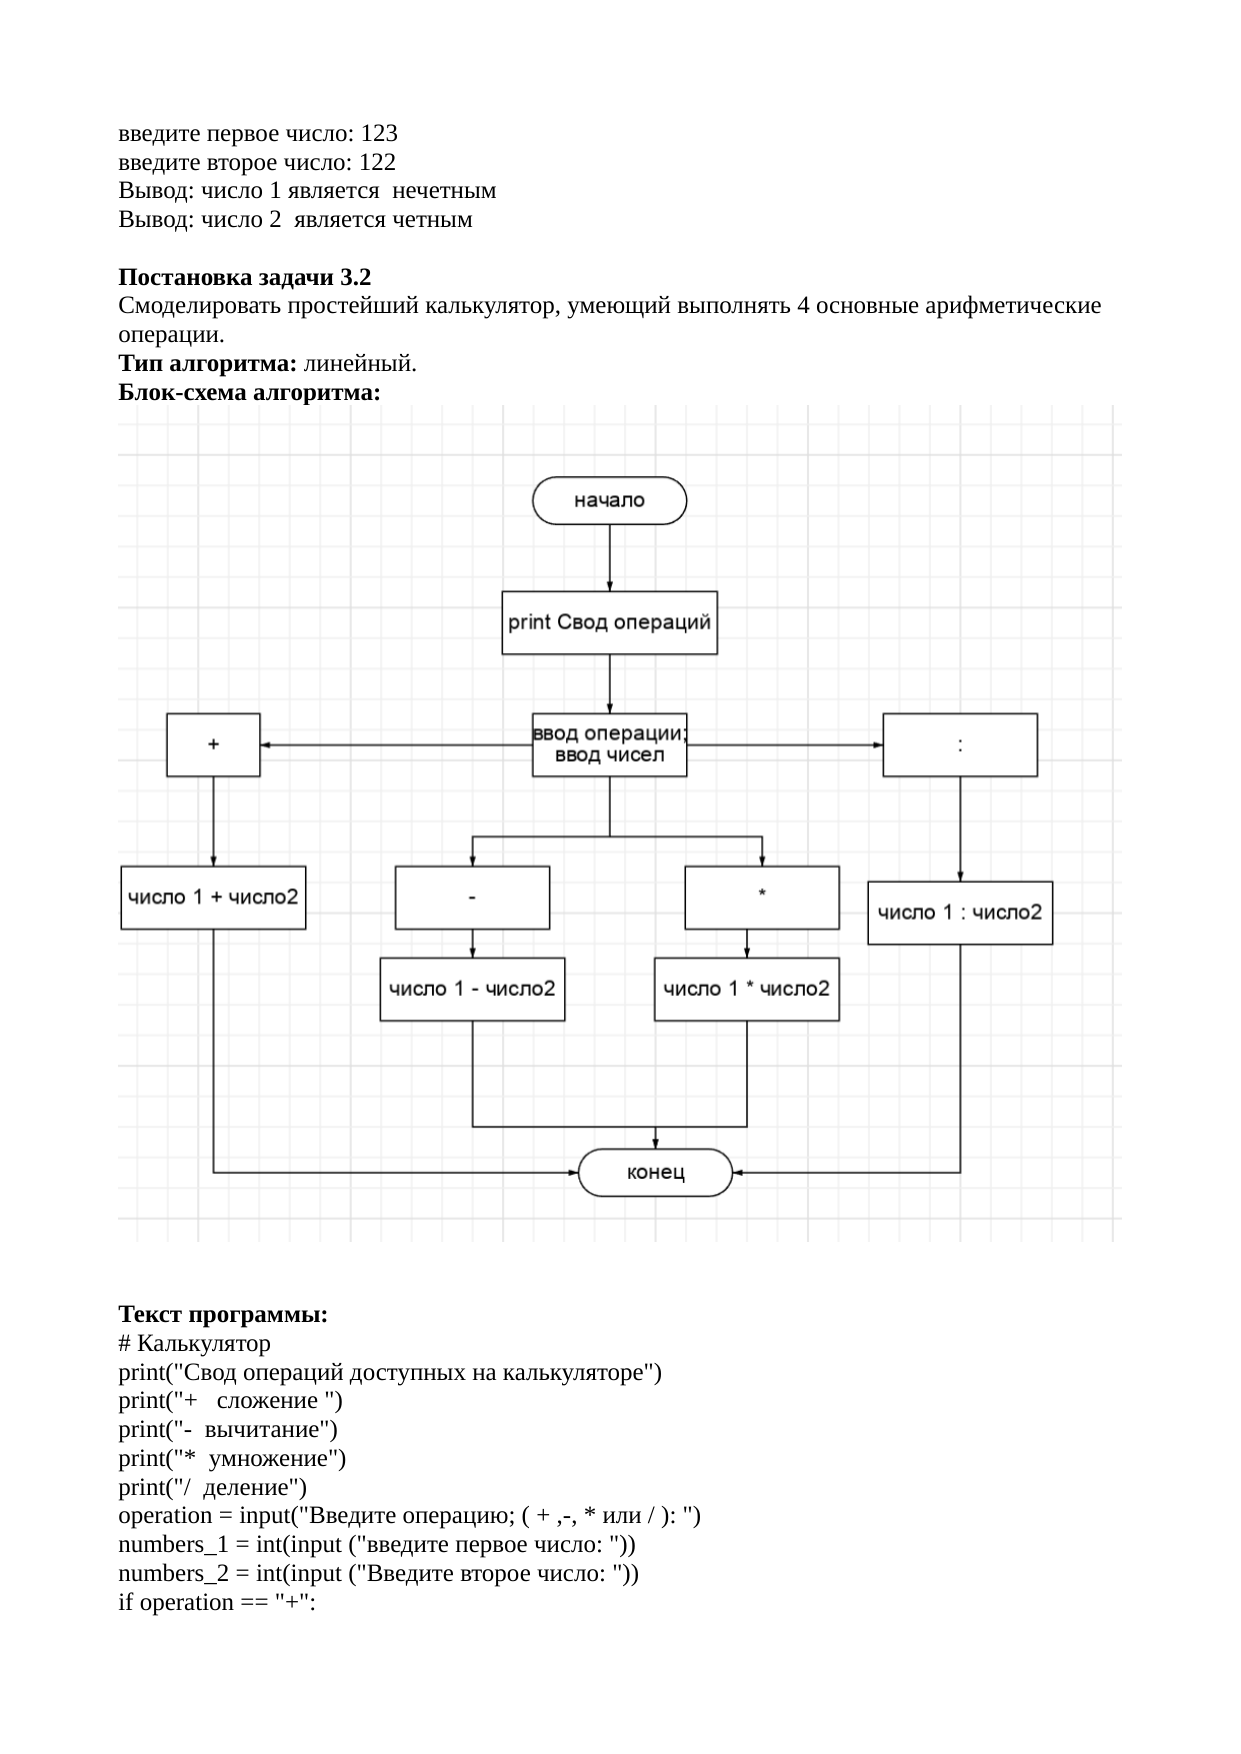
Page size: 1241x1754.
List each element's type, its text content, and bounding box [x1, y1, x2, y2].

text Тип алгоритма: линейный. [118, 348, 1122, 377]
text Постановка задачи 3.2 [118, 262, 1122, 291]
text Текст программы: [118, 1299, 1122, 1328]
picture [118, 405, 1122, 1242]
text Вывод: число 2 является четным [118, 204, 1122, 233]
text # Калькулятор print("Свод операций доступных на калькуляторе") print("+ сложение ") print("- вычитание") print("* умножение") print("/ деление") operation = input("Введите операцию; ( + ,-, * или / ): ") numbers_1 = int(input ("введите первое число: ")) numbers_2 = int(input ("Введите второе число: ")) if operation == "+": [118, 1328, 1122, 1616]
text Вывод: число 1 является нечетным [118, 176, 1122, 204]
text Блок-схема алгоритма: [118, 377, 1122, 405]
text введите первое число: 123 [118, 118, 1122, 147]
text введите второе число: 122 [118, 147, 1122, 176]
text Смоделировать простейший калькулятор, умеющий выполнять 4 основные арифметические операции. [118, 291, 1122, 348]
